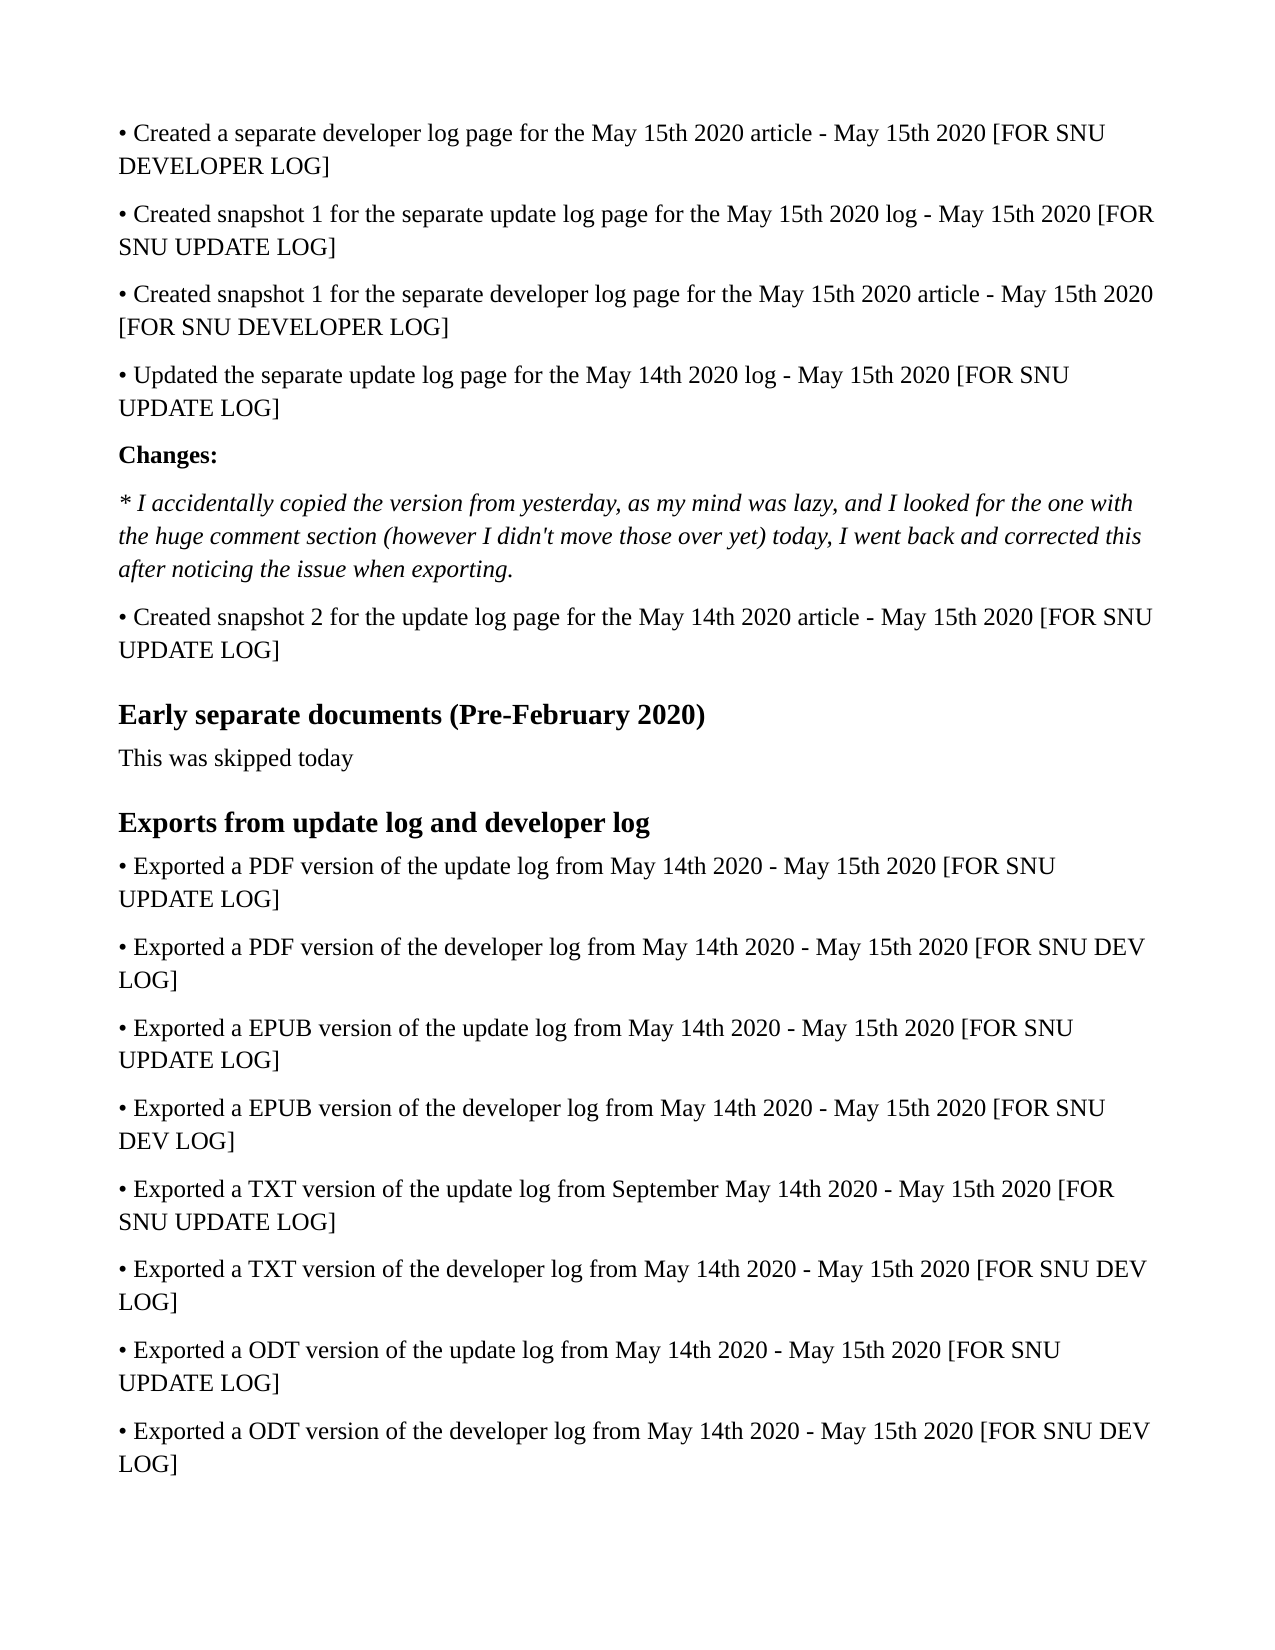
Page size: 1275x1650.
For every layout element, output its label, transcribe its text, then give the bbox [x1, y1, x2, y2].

text • Exported a TXT version of the update log from September May 14th 2020 - May 15th 2020 [FOR SNU UPDATE LOG] [118, 1174, 1157, 1236]
text Changes: [118, 441, 1157, 469]
text • Updated the separate update log page for the May 14th 2020 log - May 15th 2020 [FOR SNU UPDATE LOG] [118, 360, 1157, 422]
text • Exported a EPUB version of the update log from May 14th 2020 - May 15th 2020 [FOR SNU UPDATE LOG] [118, 1013, 1157, 1074]
text • Exported a ODT version of the update log from May 14th 2020 - May 15th 2020 [FOR SNU UPDATE LOG] [118, 1335, 1157, 1397]
text This was skipped today [118, 743, 1157, 772]
text • Exported a TXT version of the developer log from May 14th 2020 - May 15th 2020 [FOR SNU DEV LOG] [118, 1254, 1157, 1316]
subtitle Early separate documents (Pre-February 2020) [118, 697, 1157, 731]
text • Created snapshot 2 for the update log page for the May 14th 2020 article - May 15th 2020 [FOR SNU UPDATE LOG] [118, 602, 1157, 664]
text • Exported a PDF version of the developer log from May 14th 2020 - May 15th 2020 [FOR SNU DEV LOG] [118, 932, 1157, 994]
text • Created a separate developer log page for the May 15th 2020 article - May 15th 2020 [FOR SNU DEVELOPER LOG] [118, 118, 1157, 180]
text • Exported a PDF version of the update log from May 14th 2020 - May 15th 2020 [FOR SNU UPDATE LOG] [118, 851, 1157, 913]
text • Exported a EPUB version of the developer log from May 14th 2020 - May 15th 2020 [FOR SNU DEV LOG] [118, 1093, 1157, 1155]
subtitle Exports from update log and developer log [118, 805, 1157, 839]
text * I accidentally copied the version from yesterday, as my mind was lazy, and I looked for the one with the huge comment section (however I didn't move those over yet) today, I went back and corrected this after noticing the issue when exporting. [118, 488, 1157, 583]
text • Created snapshot 1 for the separate developer log page for the May 15th 2020 article - May 15th 2020 [FOR SNU DEVELOPER LOG] [118, 279, 1157, 341]
text • Created snapshot 1 for the separate update log page for the May 15th 2020 log - May 15th 2020 [FOR SNU UPDATE LOG] [118, 199, 1157, 261]
text • Exported a ODT version of the developer log from May 14th 2020 - May 15th 2020 [FOR SNU DEV LOG] [118, 1416, 1157, 1477]
